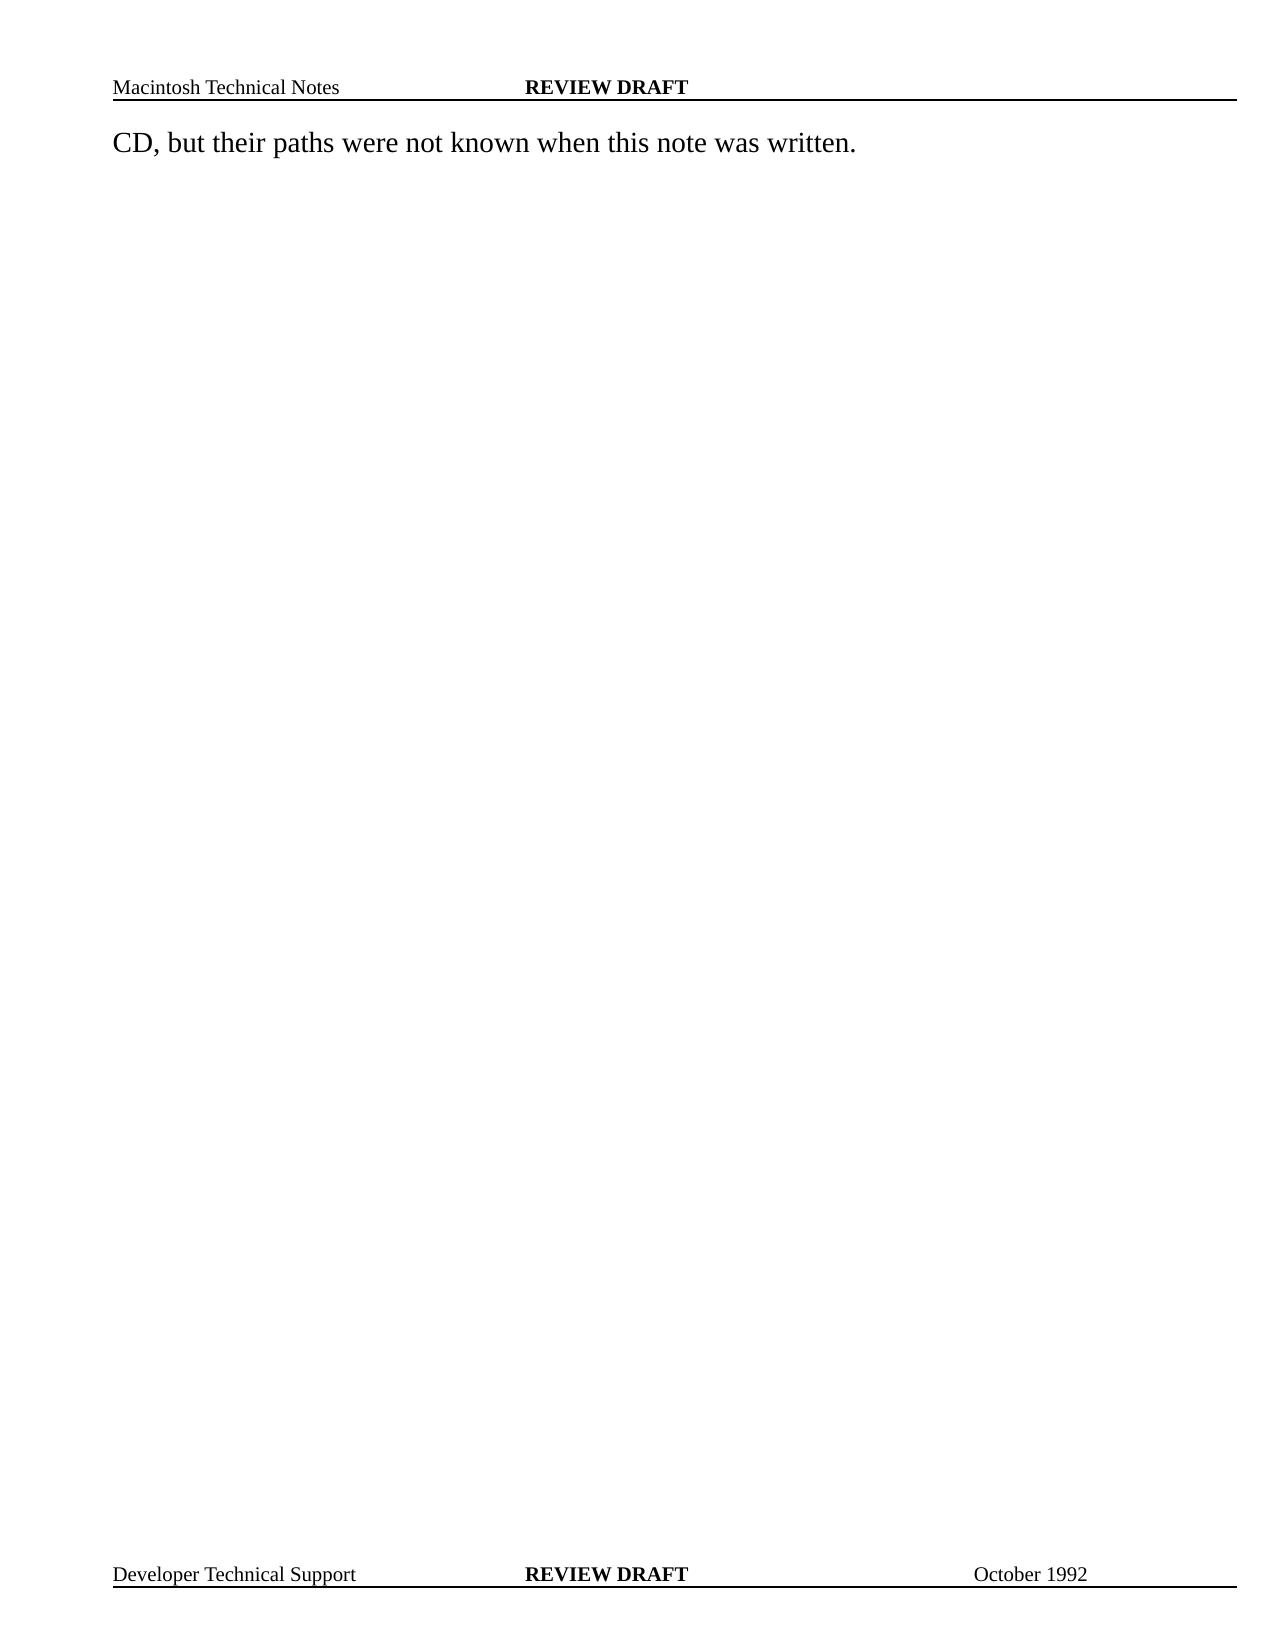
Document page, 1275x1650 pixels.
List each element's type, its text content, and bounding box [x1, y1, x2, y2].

text CD, but their paths were not known when this note was written. [112, 125, 1237, 159]
